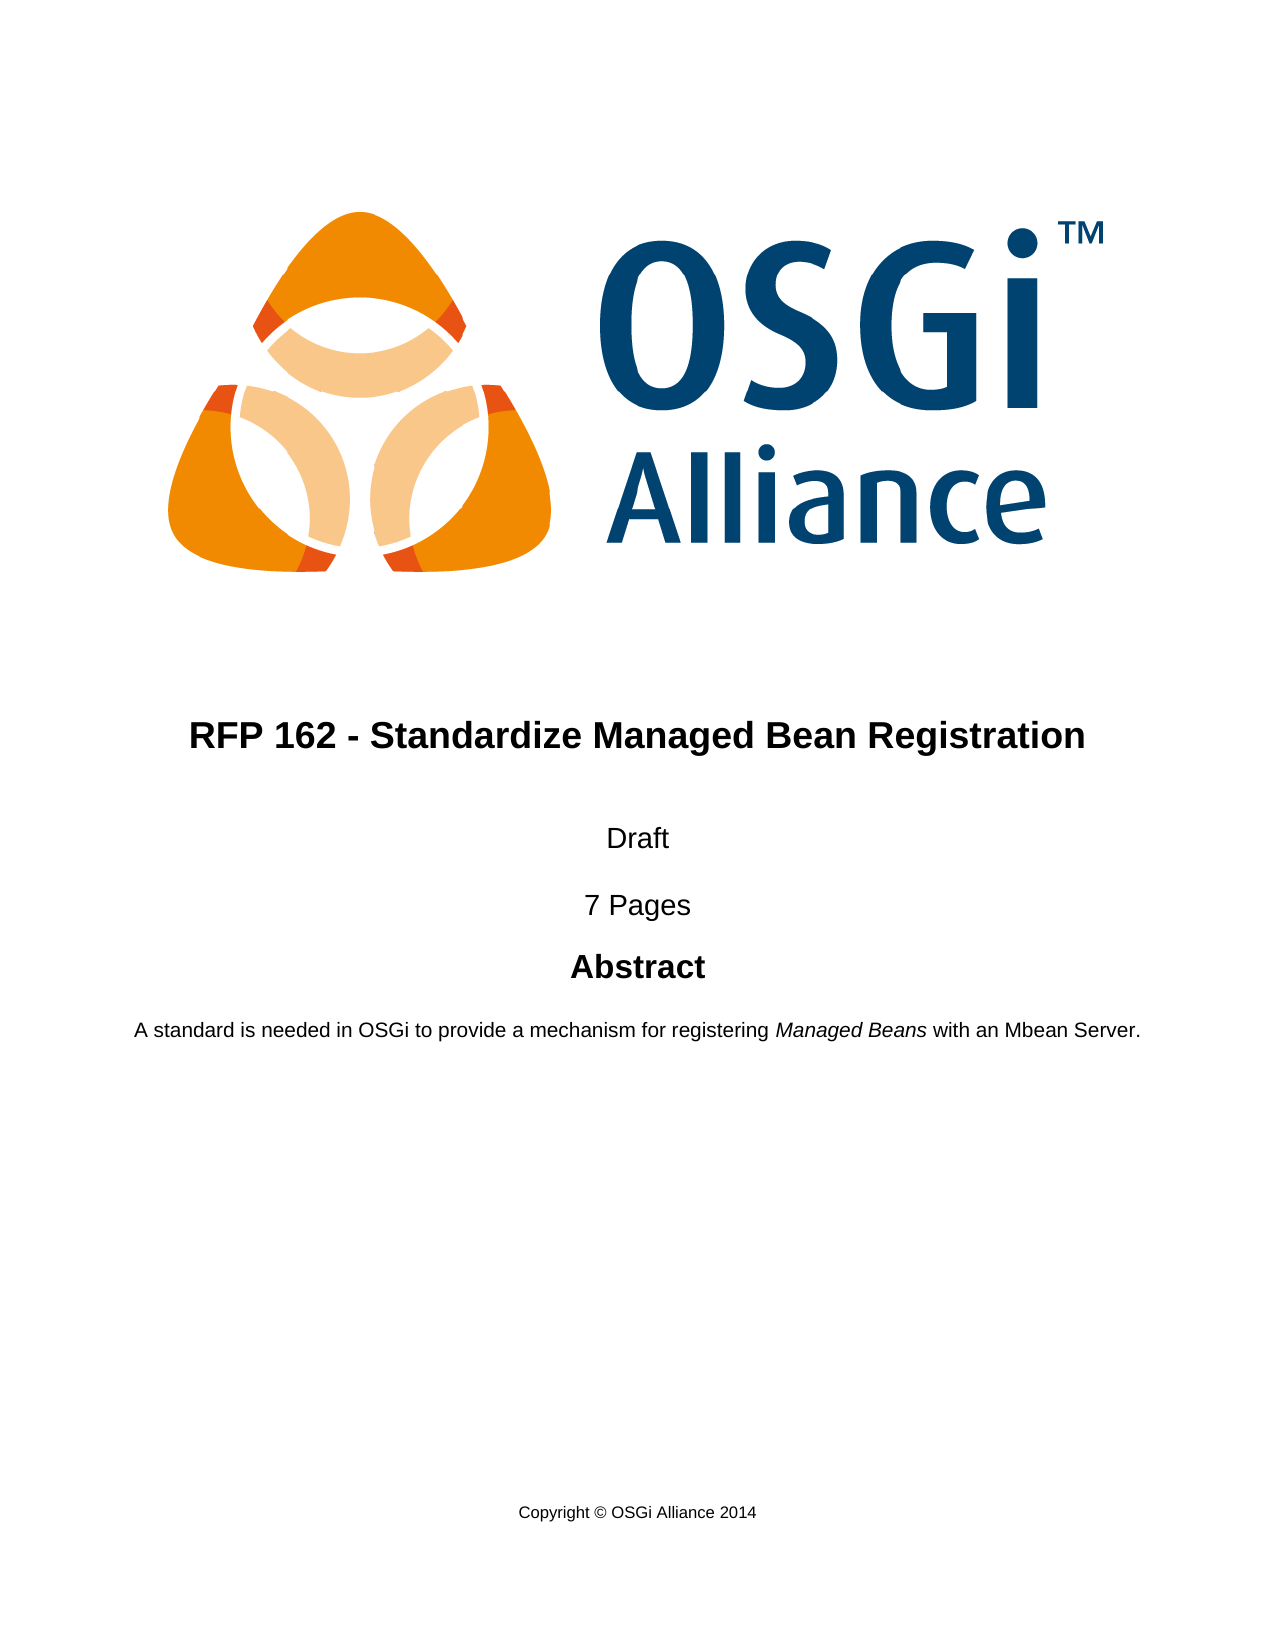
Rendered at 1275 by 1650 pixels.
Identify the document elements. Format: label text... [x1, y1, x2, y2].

picture [112, 158, 1163, 626]
title RFP 162 - Standardize Managed Bean Registration [112, 714, 1162, 757]
text A standard is needed in OSGi to provide a mechanism for registering Managed Beans with an Mbean Server. [112, 1010, 1162, 1042]
text Abstract [112, 947, 1162, 985]
title Draft 7 Pages [112, 821, 1162, 922]
